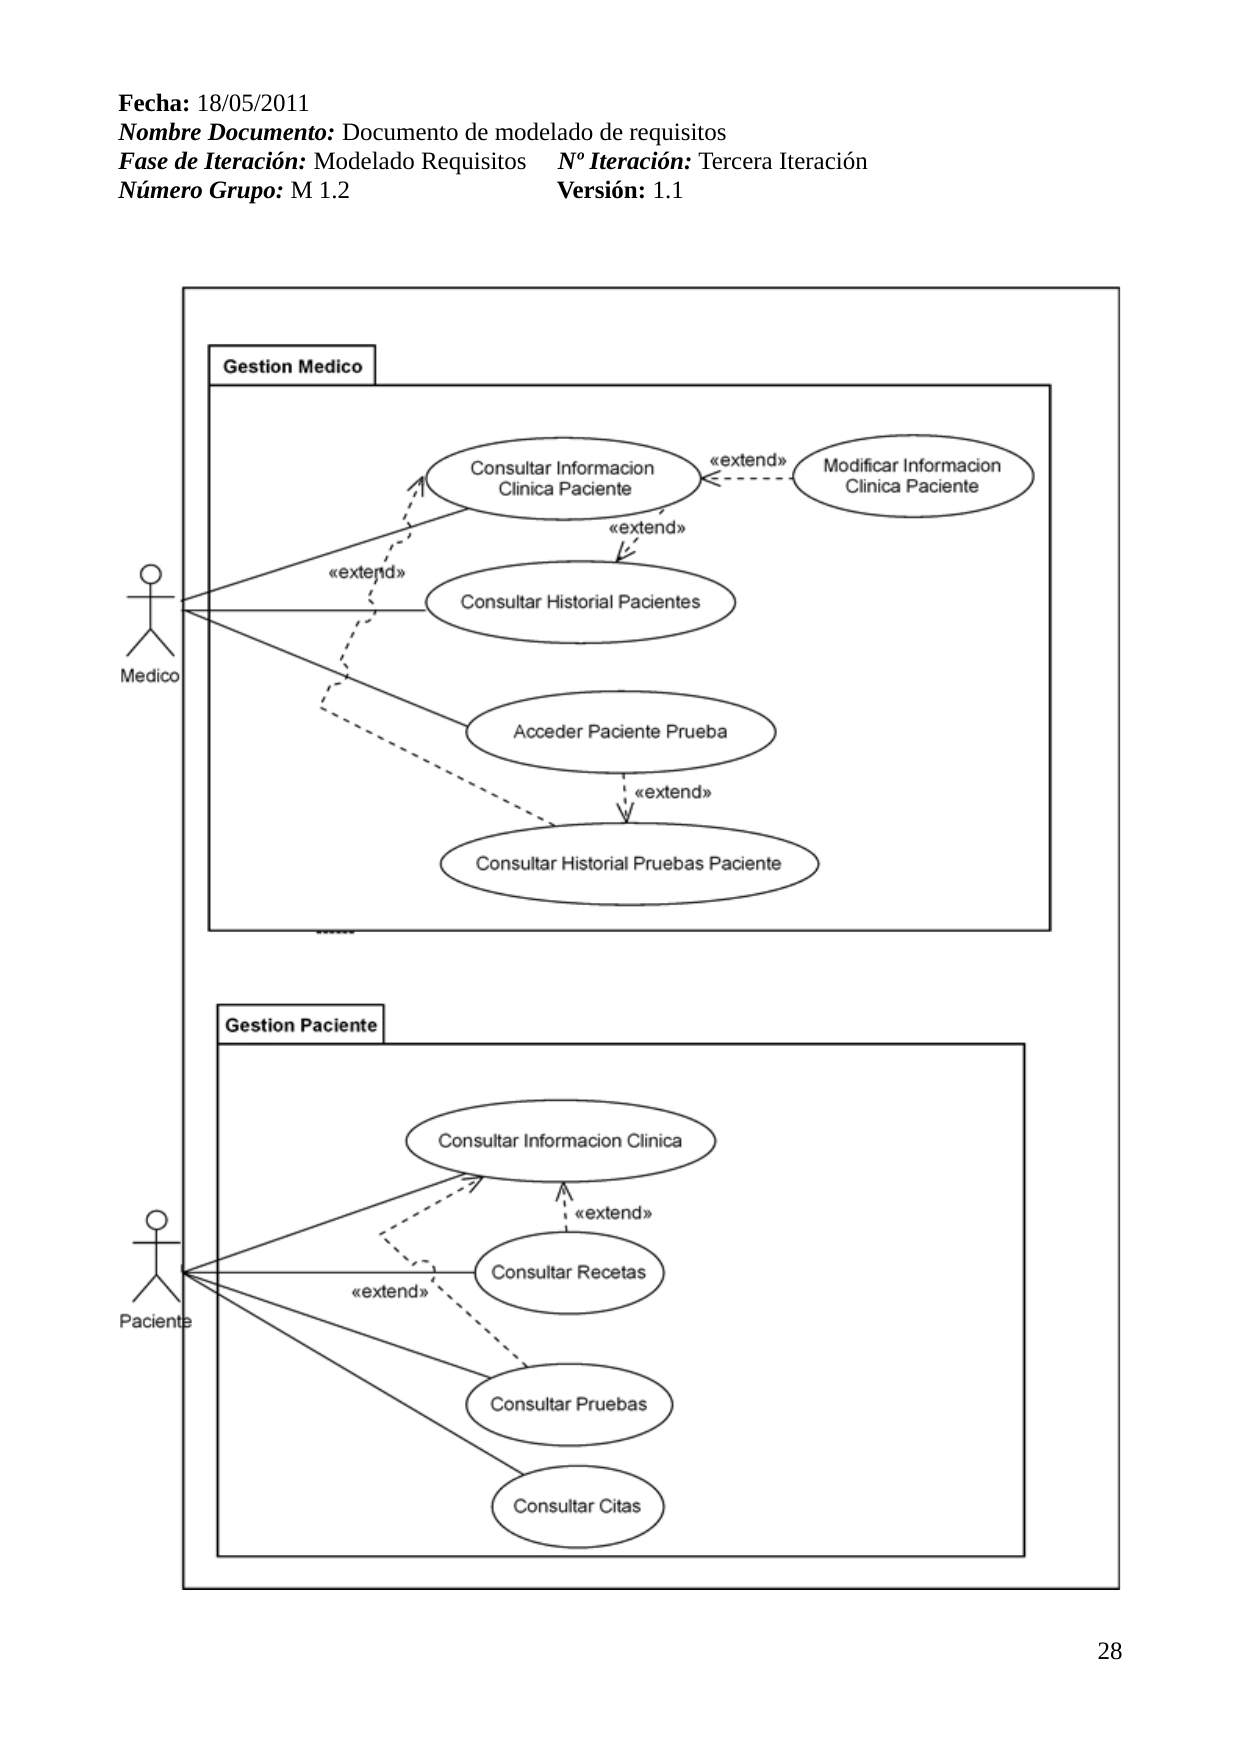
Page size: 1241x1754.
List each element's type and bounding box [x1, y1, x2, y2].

picture [120, 286, 1121, 1590]
